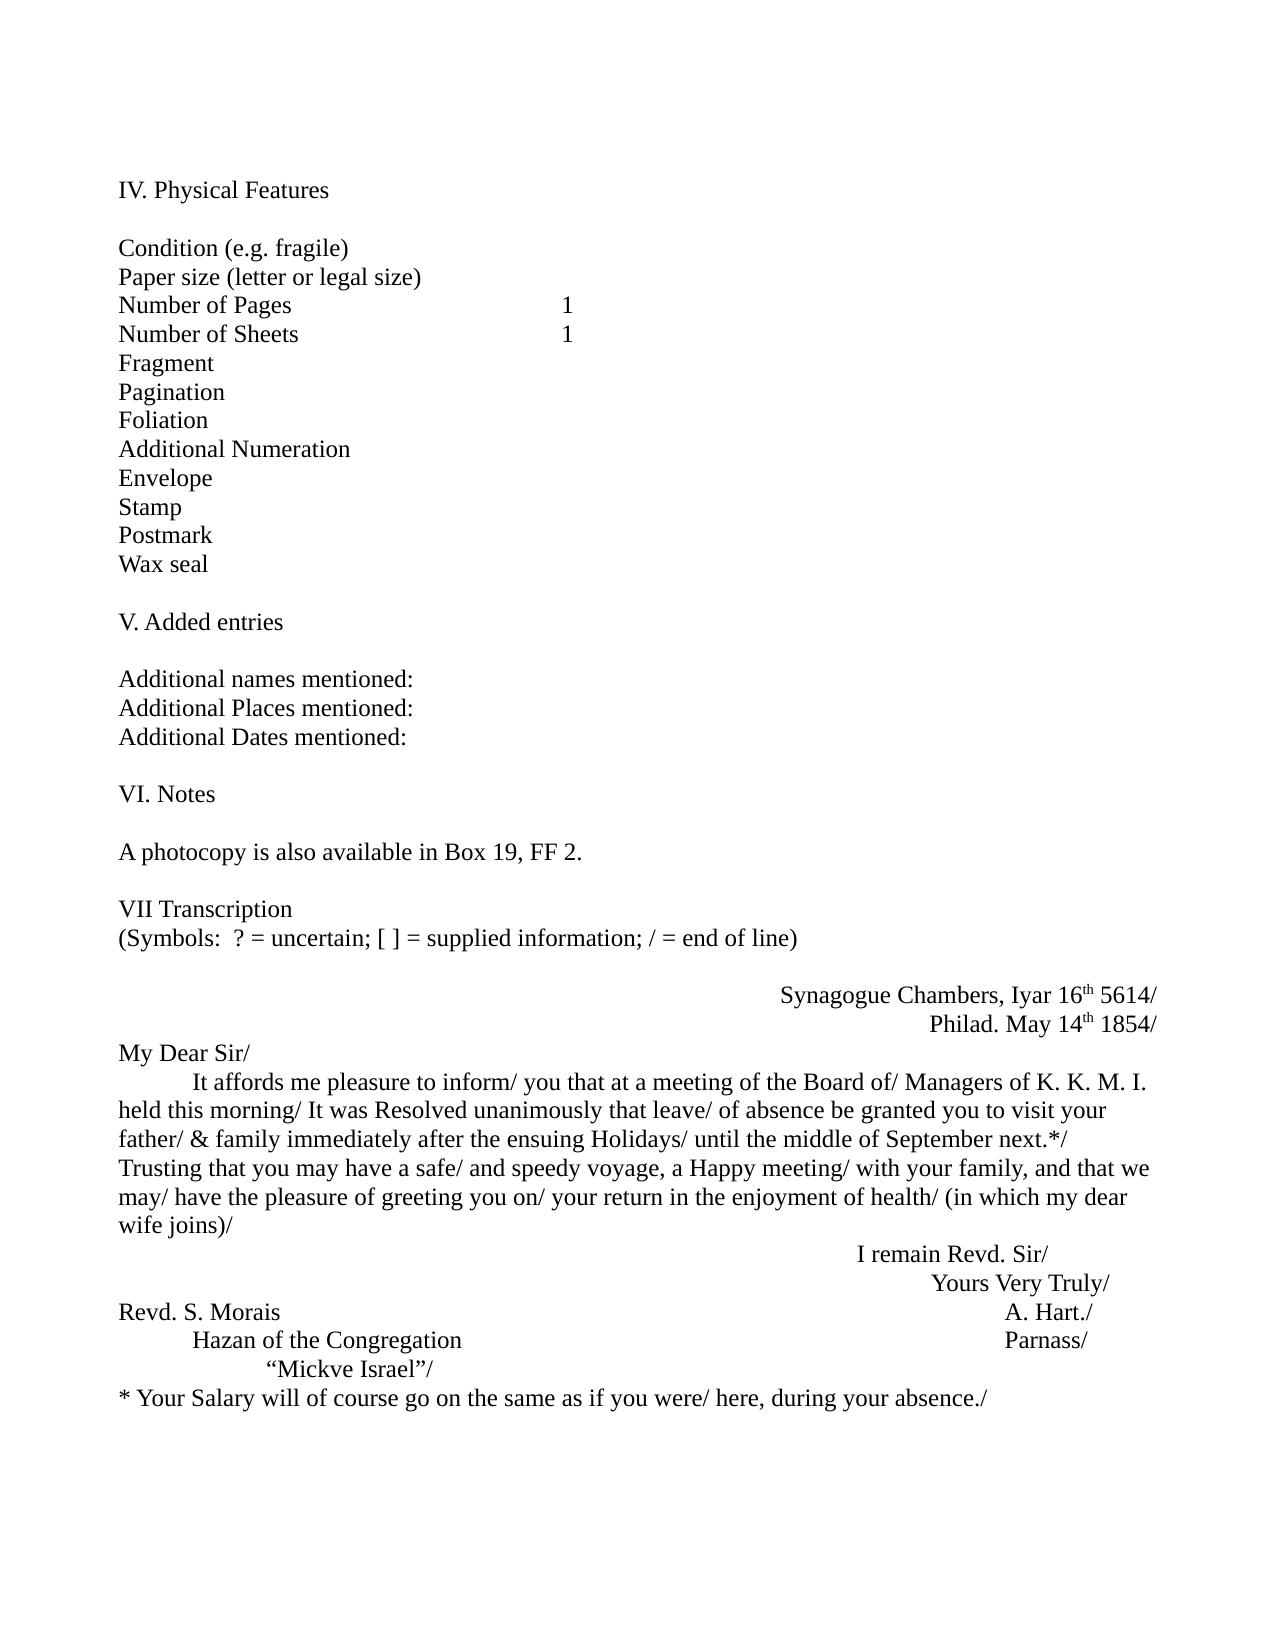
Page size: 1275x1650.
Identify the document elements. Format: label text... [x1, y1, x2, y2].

text * Your Salary will of course go on the same as if you were/ here, during your absence./ [118, 1383, 1157, 1412]
text Envelope [118, 463, 1157, 492]
text A photocopy is also available in Box 19, FF 2. [118, 837, 1157, 866]
text IV. Physical Features [118, 176, 1157, 204]
text Additional names mentioned: [118, 664, 1157, 693]
text Fragment [118, 348, 1157, 377]
text I remain Revd. Sir/ [118, 1239, 1157, 1268]
text Yours Very Truly/ [118, 1268, 1157, 1297]
text Number of Pages 1 [118, 291, 1157, 319]
text VI. Notes [118, 779, 1157, 808]
text Philad. May 14th 1854/ [118, 1009, 1157, 1038]
text Additional Dates mentioned: [118, 722, 1157, 751]
text “Mickve Israel”/ [118, 1354, 1157, 1383]
text Additional Numeration [118, 434, 1157, 463]
text Additional Places mentioned: [118, 693, 1157, 722]
text V. Added entries [118, 607, 1157, 636]
text My Dear Sir/ [118, 1038, 1157, 1067]
text Stamp [118, 492, 1157, 521]
text Paper size (letter or legal size) [118, 262, 1157, 291]
text Synagogue Chambers, Iyar 16th 5614/ [118, 981, 1157, 1009]
text Postmark [118, 521, 1157, 549]
text Number of Sheets 1 [118, 319, 1157, 348]
text Hazan of the Congregation Parnass/ [118, 1326, 1157, 1354]
text Wax seal [118, 549, 1157, 578]
text Pagination [118, 377, 1157, 406]
text Condition (e.g. fragile) [118, 233, 1157, 262]
text (Symbols: ? = uncertain; [ ] = supplied information; / = end of line) [118, 923, 1157, 952]
text Foliation [118, 406, 1157, 434]
text VII Transcription [118, 894, 1157, 923]
text It affords me pleasure to inform/ you that at a meeting of the Board of/ Managers of K. K. M. I. held this morning/ It was Resolved unanimously that leave/ of absence be granted you to visit your father/ & family immediately after the ensuing Holidays/ until the middle of September next.*/ Trusting that you may have a safe/ and speedy voyage, a Happy meeting/ with your family, and that we may/ have the pleasure of greeting you on/ your return in the enjoyment of health/ (in which my dear wife joins)/ [118, 1067, 1157, 1239]
text Revd. S. Morais A. Hart./ [118, 1297, 1157, 1326]
